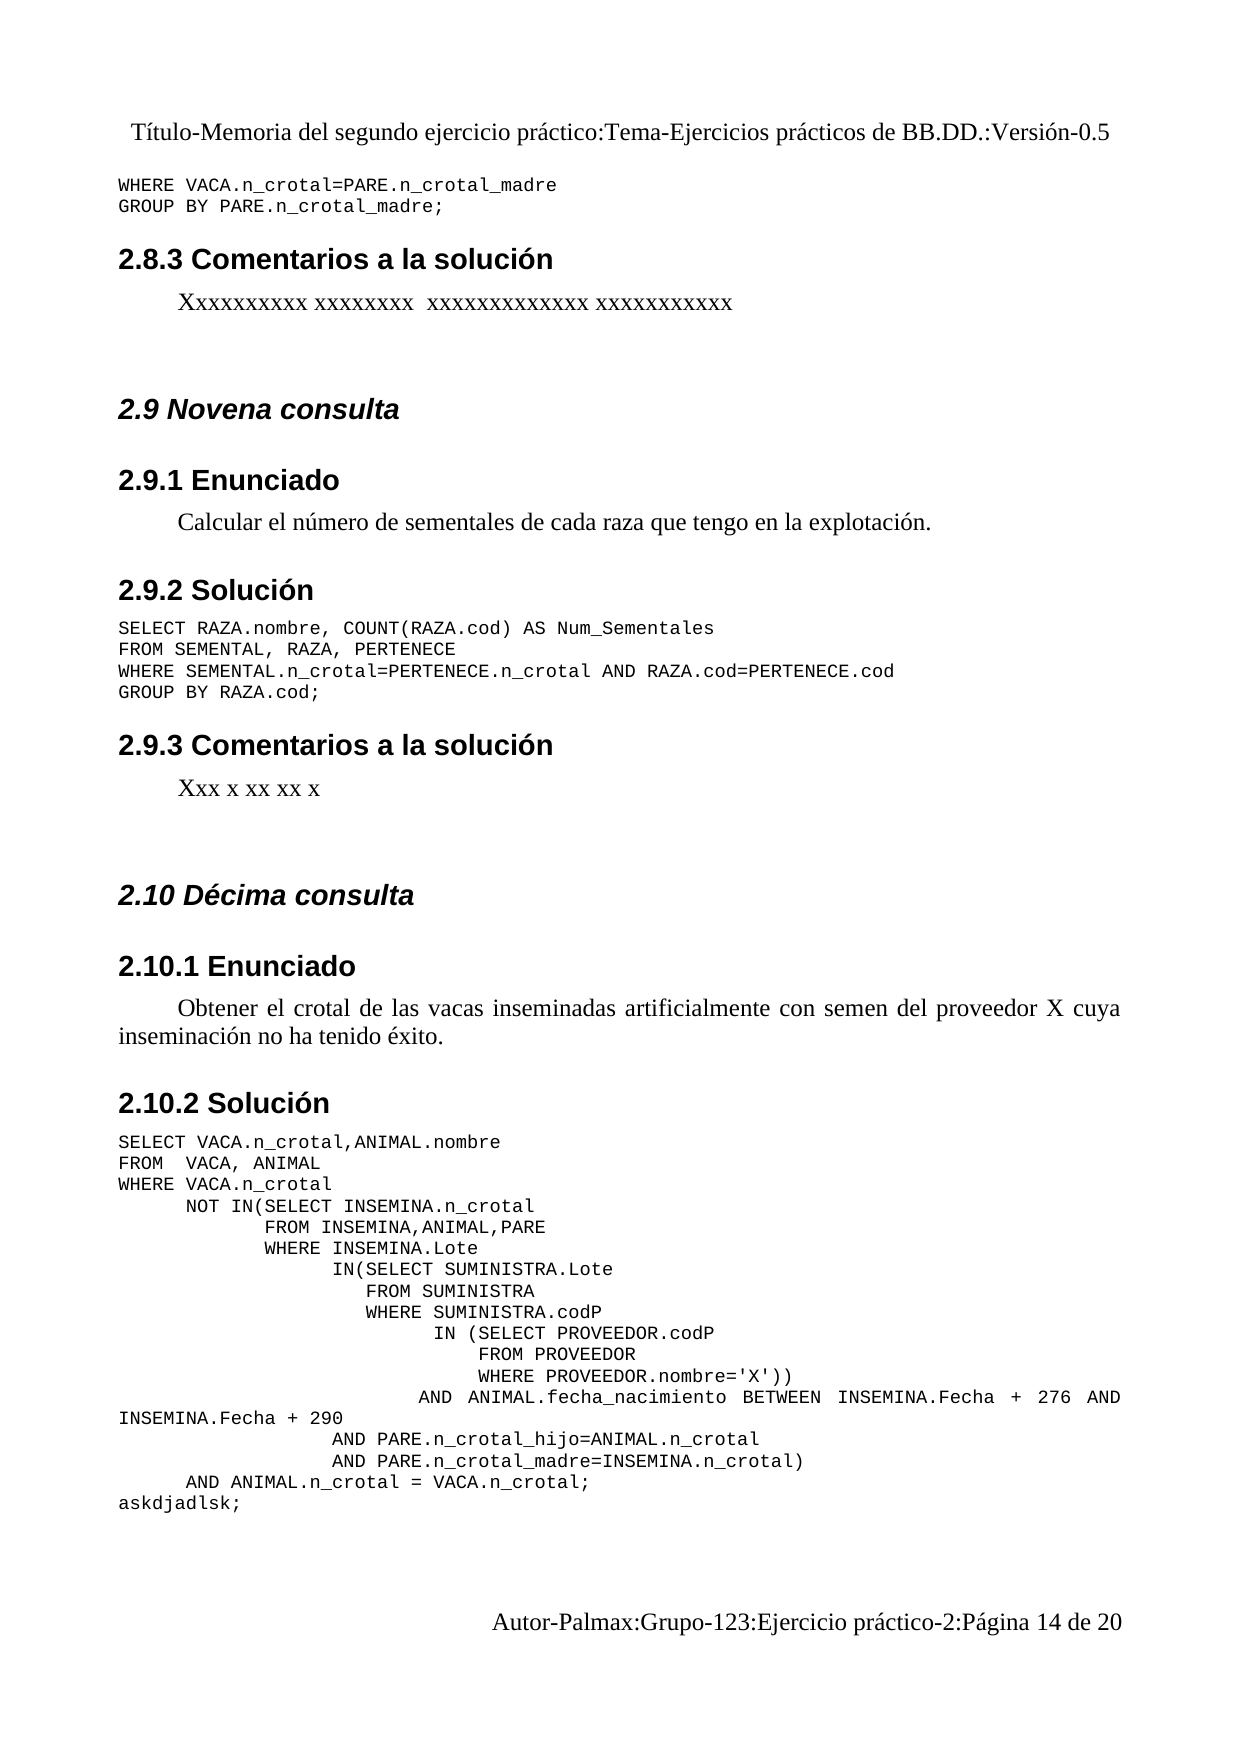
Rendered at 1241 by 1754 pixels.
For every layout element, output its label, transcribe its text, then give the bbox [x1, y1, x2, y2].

text FROM SUMINISTRA [118, 1281, 1122, 1303]
subtitle 2.10.1 Enunciado [118, 949, 1122, 982]
text Xxx x xx xx x [118, 774, 1122, 802]
text Obtener el crotal de las vacas inseminadas artificialmente con semen del proveedor X cuya inseminación no ha tenido éxito. [118, 994, 1122, 1050]
subtitle 2.10 Décima consulta [118, 879, 1122, 912]
text IN (SELECT PROVEEDOR.codP [118, 1324, 1122, 1345]
text FROM VACA, ANIMAL [118, 1154, 1122, 1175]
text NOT IN(SELECT INSEMINA.n_crotal [118, 1196, 1122, 1218]
text WHERE PROVEEDOR.nombre='X')) [118, 1366, 1122, 1388]
text askdjadlsk; [118, 1494, 1122, 1515]
text Calcular el número de sementales de cada raza que tengo en la explotación. [118, 508, 1122, 536]
text WHERE SUMINISTRA.codP [118, 1303, 1122, 1324]
subtitle 2.9 Novena consulta [118, 393, 1122, 426]
text AND ANIMAL.fecha_nacimiento BETWEEN INSEMINA.Fecha + 276 AND INSEMINA.Fecha + 290 [118, 1388, 1122, 1430]
subtitle 2.8.3 Comentarios a la solución [118, 243, 1122, 275]
text SELECT VACA.n_crotal,ANIMAL.nombre [118, 1133, 1122, 1154]
text FROM PROVEEDOR [118, 1345, 1122, 1366]
text WHERE INSEMINA.Lote [118, 1239, 1122, 1260]
text FROM INSEMINA,ANIMAL,PARE [118, 1218, 1122, 1239]
subtitle 2.9.2 Solución [118, 574, 1122, 606]
subtitle 2.9.3 Comentarios a la solución [118, 729, 1122, 761]
text AND ANIMAL.n_crotal = VACA.n_crotal; [118, 1473, 1122, 1494]
text IN(SELECT SUMINISTRA.Lote [118, 1260, 1122, 1281]
text SELECT RAZA.nombre, COUNT(RAZA.cod) AS Num_Sementales [118, 619, 1122, 640]
text FROM SEMENTAL, RAZA, PERTENECE [118, 640, 1122, 661]
text AND PARE.n_crotal_hijo=ANIMAL.n_crotal [118, 1430, 1122, 1451]
text WHERE VACA.n_crotal=PARE.n_crotal_madre [118, 175, 1122, 197]
text WHERE SEMENTAL.n_crotal=PERTENECE.n_crotal AND RAZA.cod=PERTENECE.cod [118, 661, 1122, 683]
text GROUP BY PARE.n_crotal_madre; [118, 197, 1122, 218]
subtitle 2.10.2 Solución [118, 1087, 1122, 1120]
subtitle 2.9.1 Enunciado [118, 463, 1122, 496]
text AND PARE.n_crotal_madre=INSEMINA.n_crotal) [118, 1451, 1122, 1473]
text WHERE VACA.n_crotal [118, 1175, 1122, 1196]
text Xxxxxxxxxx xxxxxxxx xxxxxxxxxxxxx xxxxxxxxxxx [118, 288, 1122, 316]
text GROUP BY RAZA.cod; [118, 683, 1122, 704]
